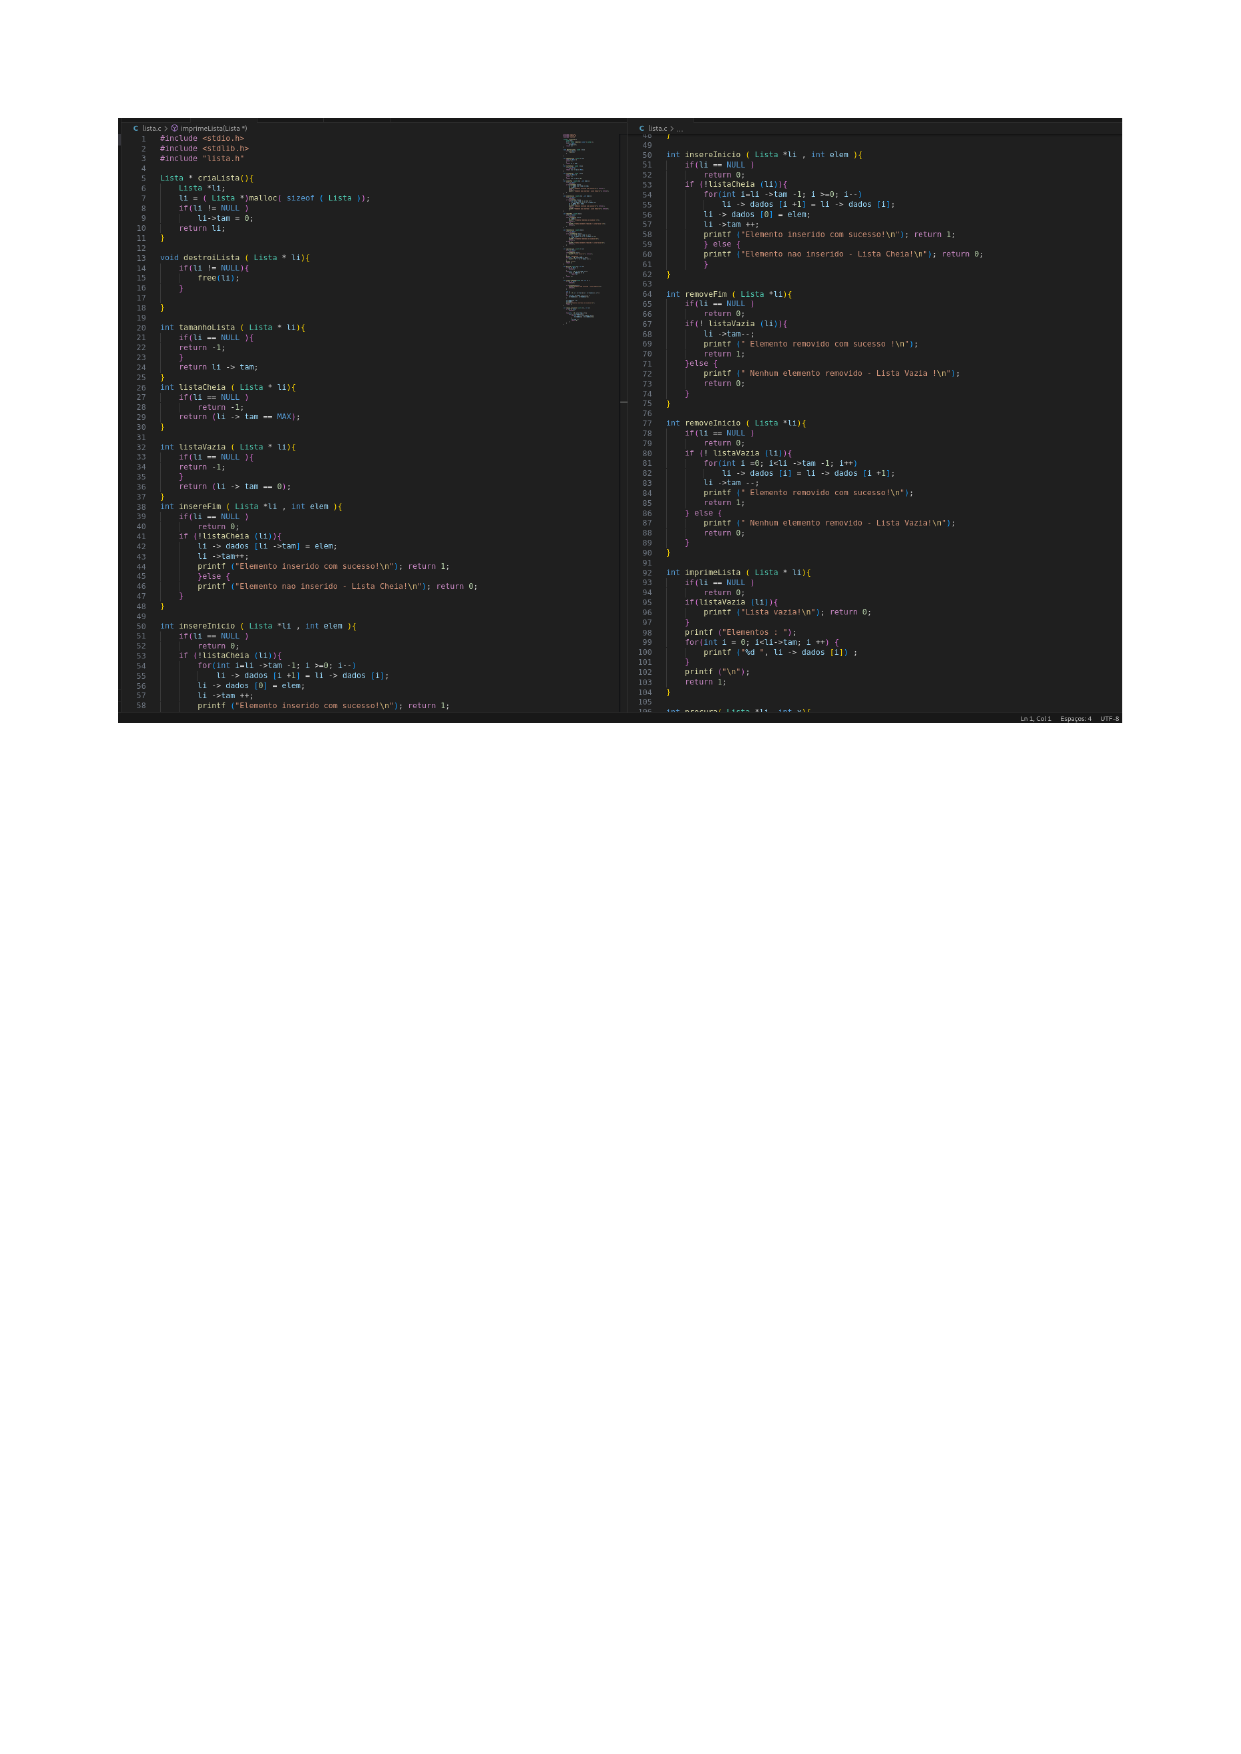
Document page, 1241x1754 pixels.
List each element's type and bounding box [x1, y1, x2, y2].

picture [118, 118, 1123, 723]
